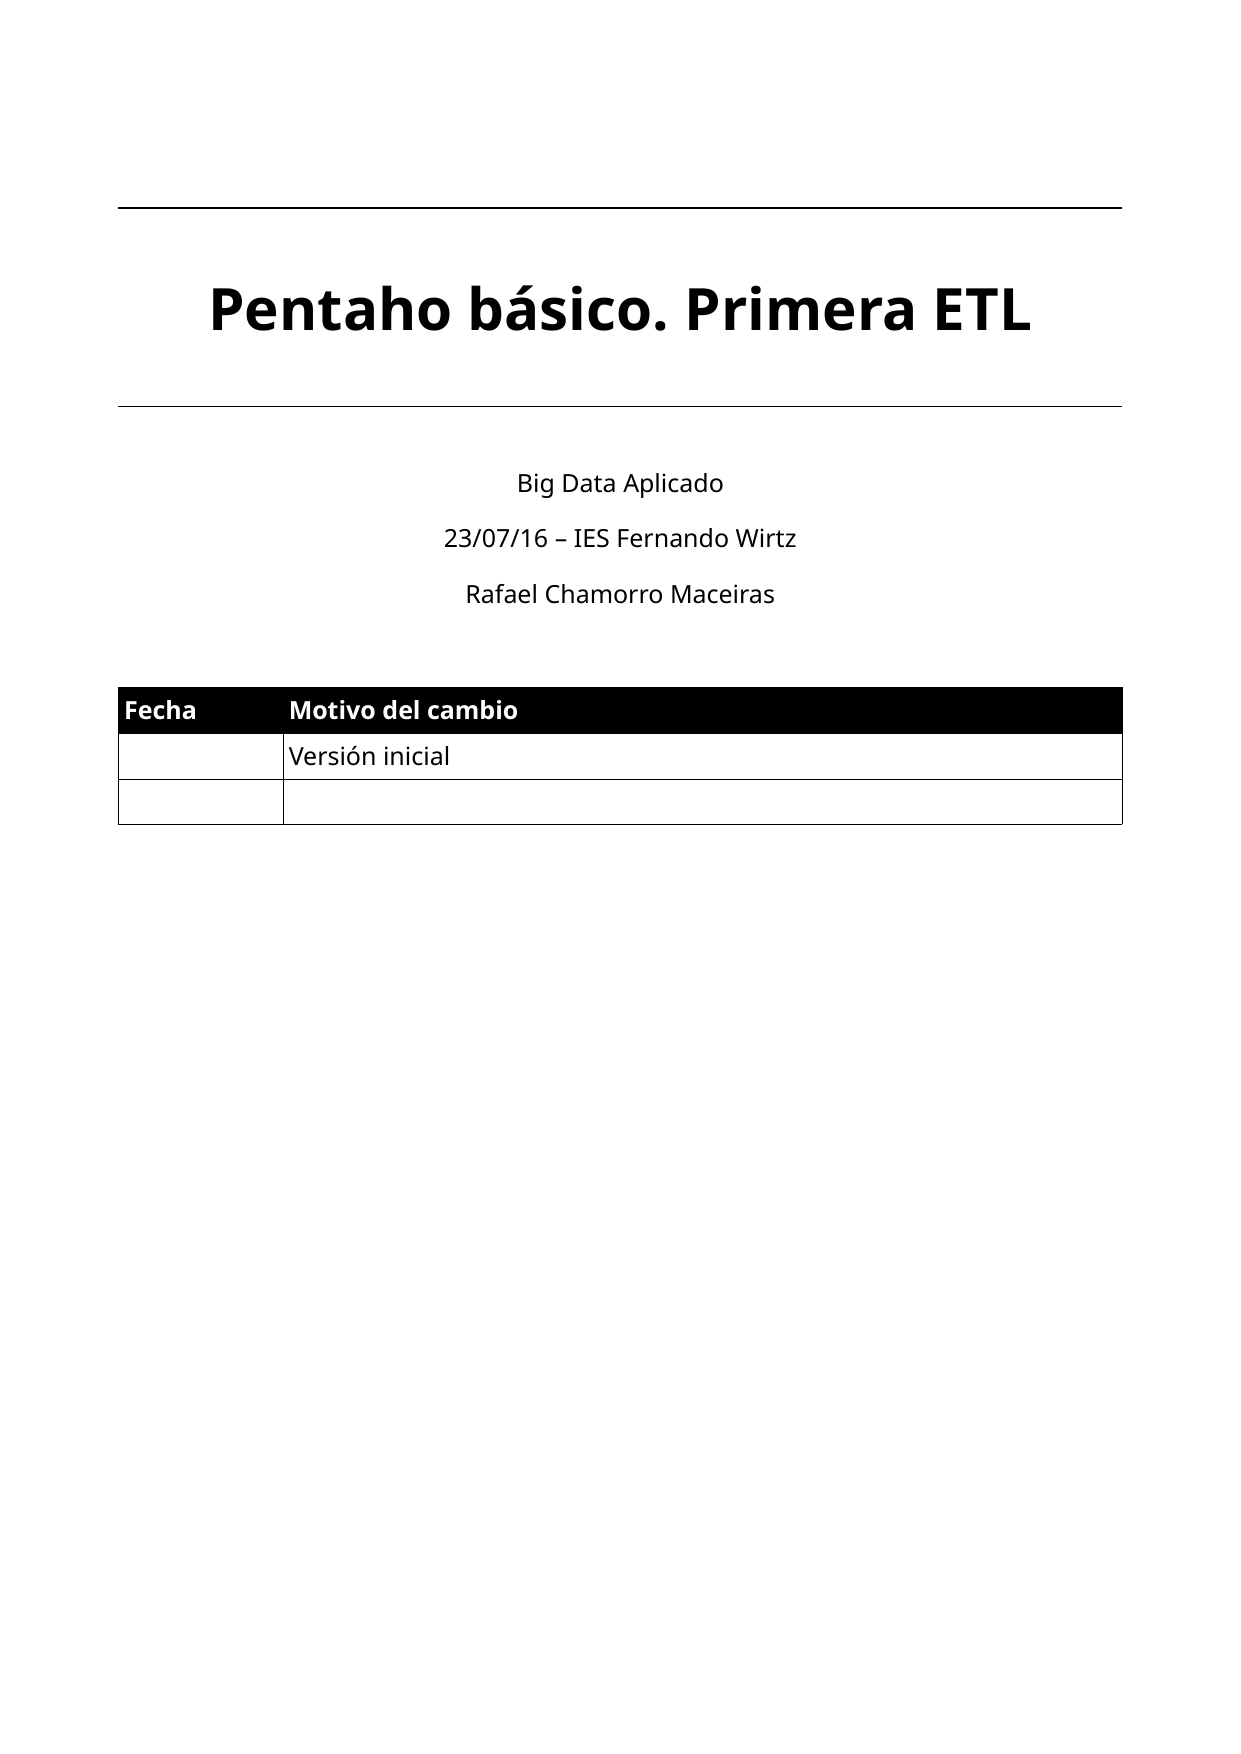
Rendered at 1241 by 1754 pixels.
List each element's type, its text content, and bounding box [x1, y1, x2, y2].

title Pentaho básico. Primera ETL [118, 209, 1122, 406]
text Big Data Aplicado [118, 466, 1122, 499]
table_cell Versión inicial [284, 734, 1122, 778]
text 23/07/16 – IES Fernando Wirtz [118, 521, 1122, 555]
text Rafael Chamorro Maceiras [118, 576, 1122, 610]
table_cell [284, 780, 1122, 824]
table_cell [119, 780, 283, 824]
table_header Fecha [119, 688, 283, 733]
table_cell [119, 734, 283, 778]
table_header Motivo del cambio [284, 688, 1122, 733]
